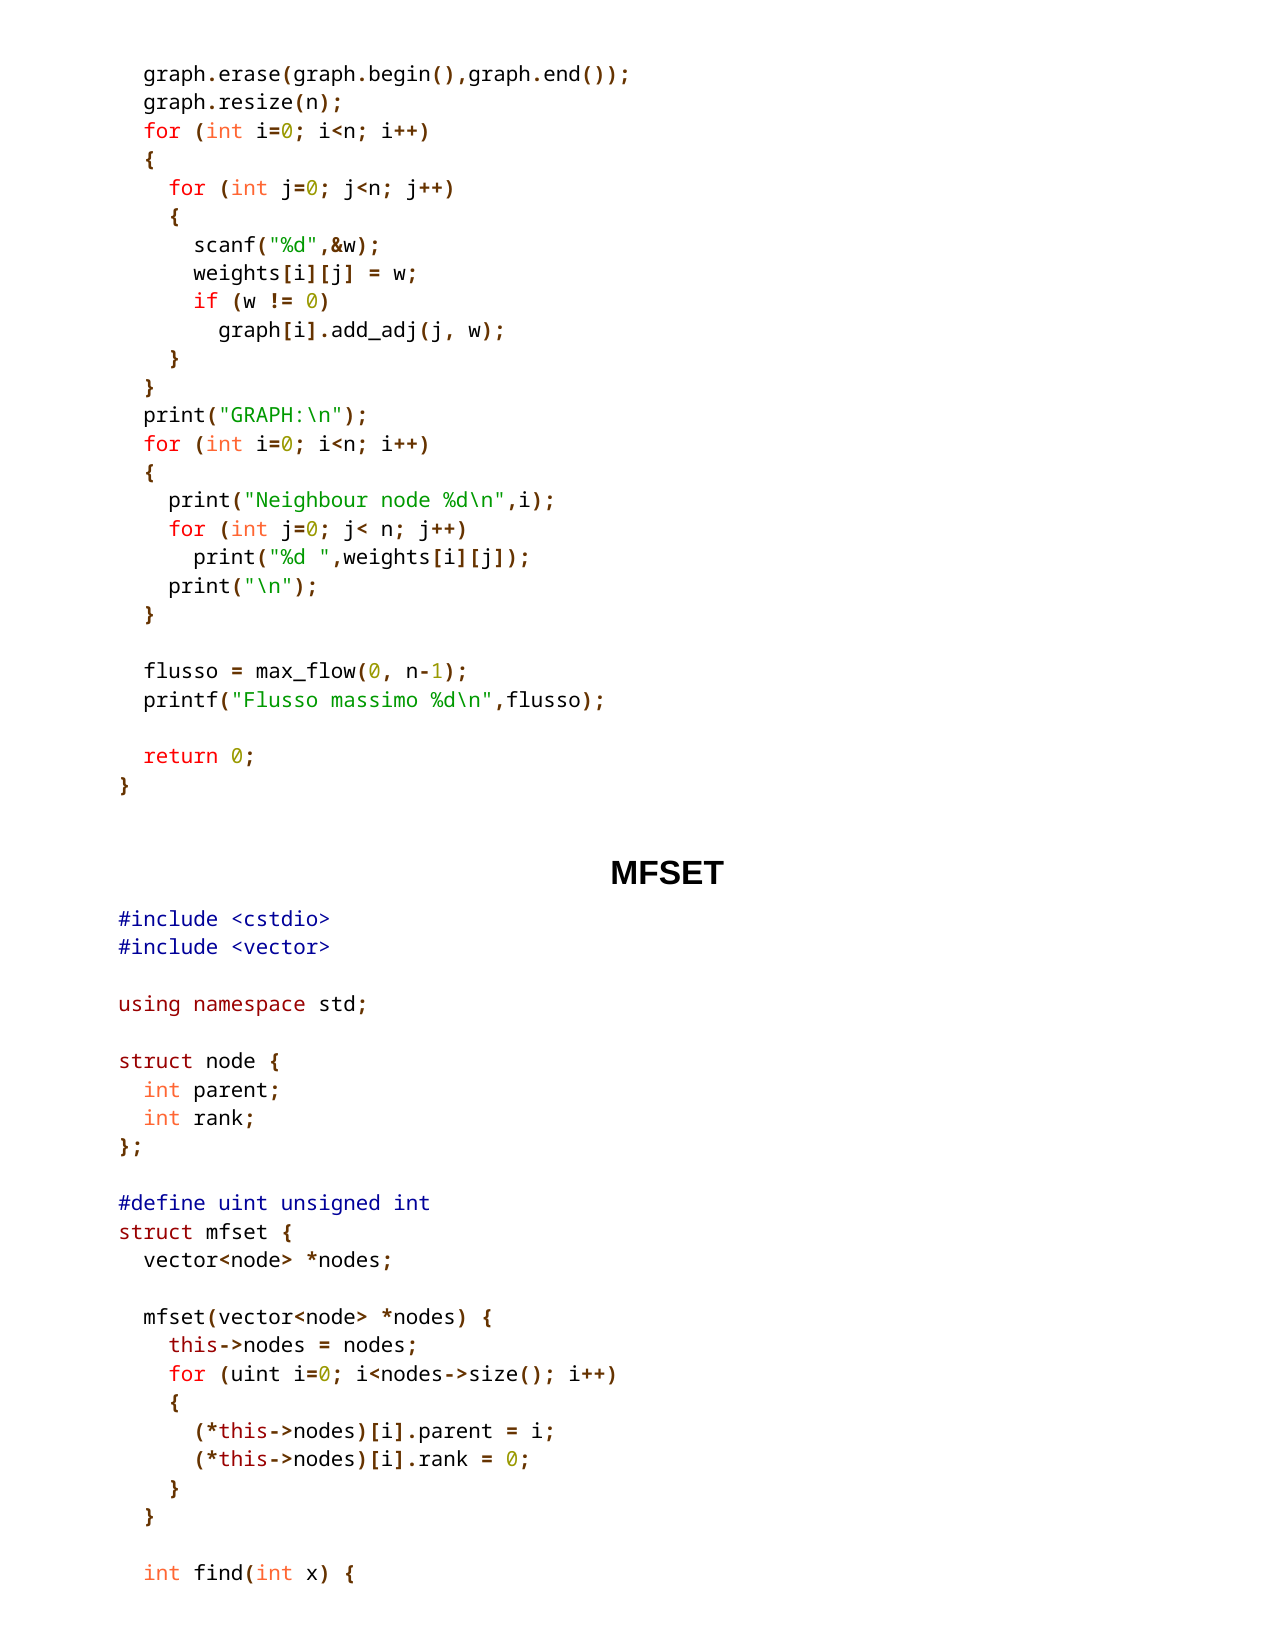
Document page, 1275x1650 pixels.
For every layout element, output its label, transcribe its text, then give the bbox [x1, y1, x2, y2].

text weights[i][j] = w; [118, 258, 1216, 287]
text for (uint i=0; i<nodes->size(); i++) [118, 1359, 1216, 1387]
text if (w != 0) [118, 287, 1216, 315]
text } [118, 599, 1216, 628]
text } [118, 343, 1216, 372]
text int rank; [118, 1103, 1216, 1132]
text #include <vector> [118, 932, 1216, 961]
text print("\n"); [118, 571, 1216, 599]
text (*this->nodes)[i].rank = 0; [118, 1444, 1216, 1473]
text int parent; [118, 1075, 1216, 1103]
text }; [118, 1132, 1216, 1160]
text for (int i=0; i<n; i++) [118, 429, 1216, 457]
text #define uint unsigned int [118, 1188, 1216, 1217]
text graph.erase(graph.begin(),graph.end()); [118, 59, 1216, 87]
text { [118, 201, 1216, 230]
text { [118, 457, 1216, 486]
text print("GRAPH:\n"); [118, 400, 1216, 429]
text (*this->nodes)[i].parent = i; [118, 1416, 1216, 1444]
text vector<node> *nodes; [118, 1245, 1216, 1274]
text { [118, 1387, 1216, 1416]
text for (int i=0; i<n; i++) [118, 116, 1216, 144]
text { [118, 144, 1216, 173]
text struct node { [118, 1046, 1216, 1075]
text print("%d ",weights[i][j]); [118, 542, 1216, 571]
text struct mfset { [118, 1217, 1216, 1245]
text } [118, 372, 1216, 400]
text } [118, 1501, 1216, 1530]
text this->nodes = nodes; [118, 1331, 1216, 1359]
text graph.resize(n); [118, 87, 1216, 116]
text flusso = max_flow(0, n-1); [118, 656, 1216, 685]
text scanf("%d",&w); [118, 230, 1216, 258]
text printf("Flusso massimo %d\n",flusso); [118, 685, 1216, 713]
text } [118, 1473, 1216, 1501]
text for (int j=0; j< n; j++) [118, 514, 1216, 542]
text using namespace std; [118, 989, 1216, 1018]
text } [118, 770, 1216, 798]
subtitle MFSET [118, 853, 1216, 892]
text int find(int x) { [118, 1558, 1216, 1587]
text print("Neighbour node %d\n",i); [118, 486, 1216, 514]
text #include <cstdio> [118, 904, 1216, 932]
text mfset(vector<node> *nodes) { [118, 1302, 1216, 1331]
text for (int j=0; j<n; j++) [118, 173, 1216, 201]
text return 0; [118, 742, 1216, 770]
text graph[i].add_adj(j, w); [118, 315, 1216, 343]
